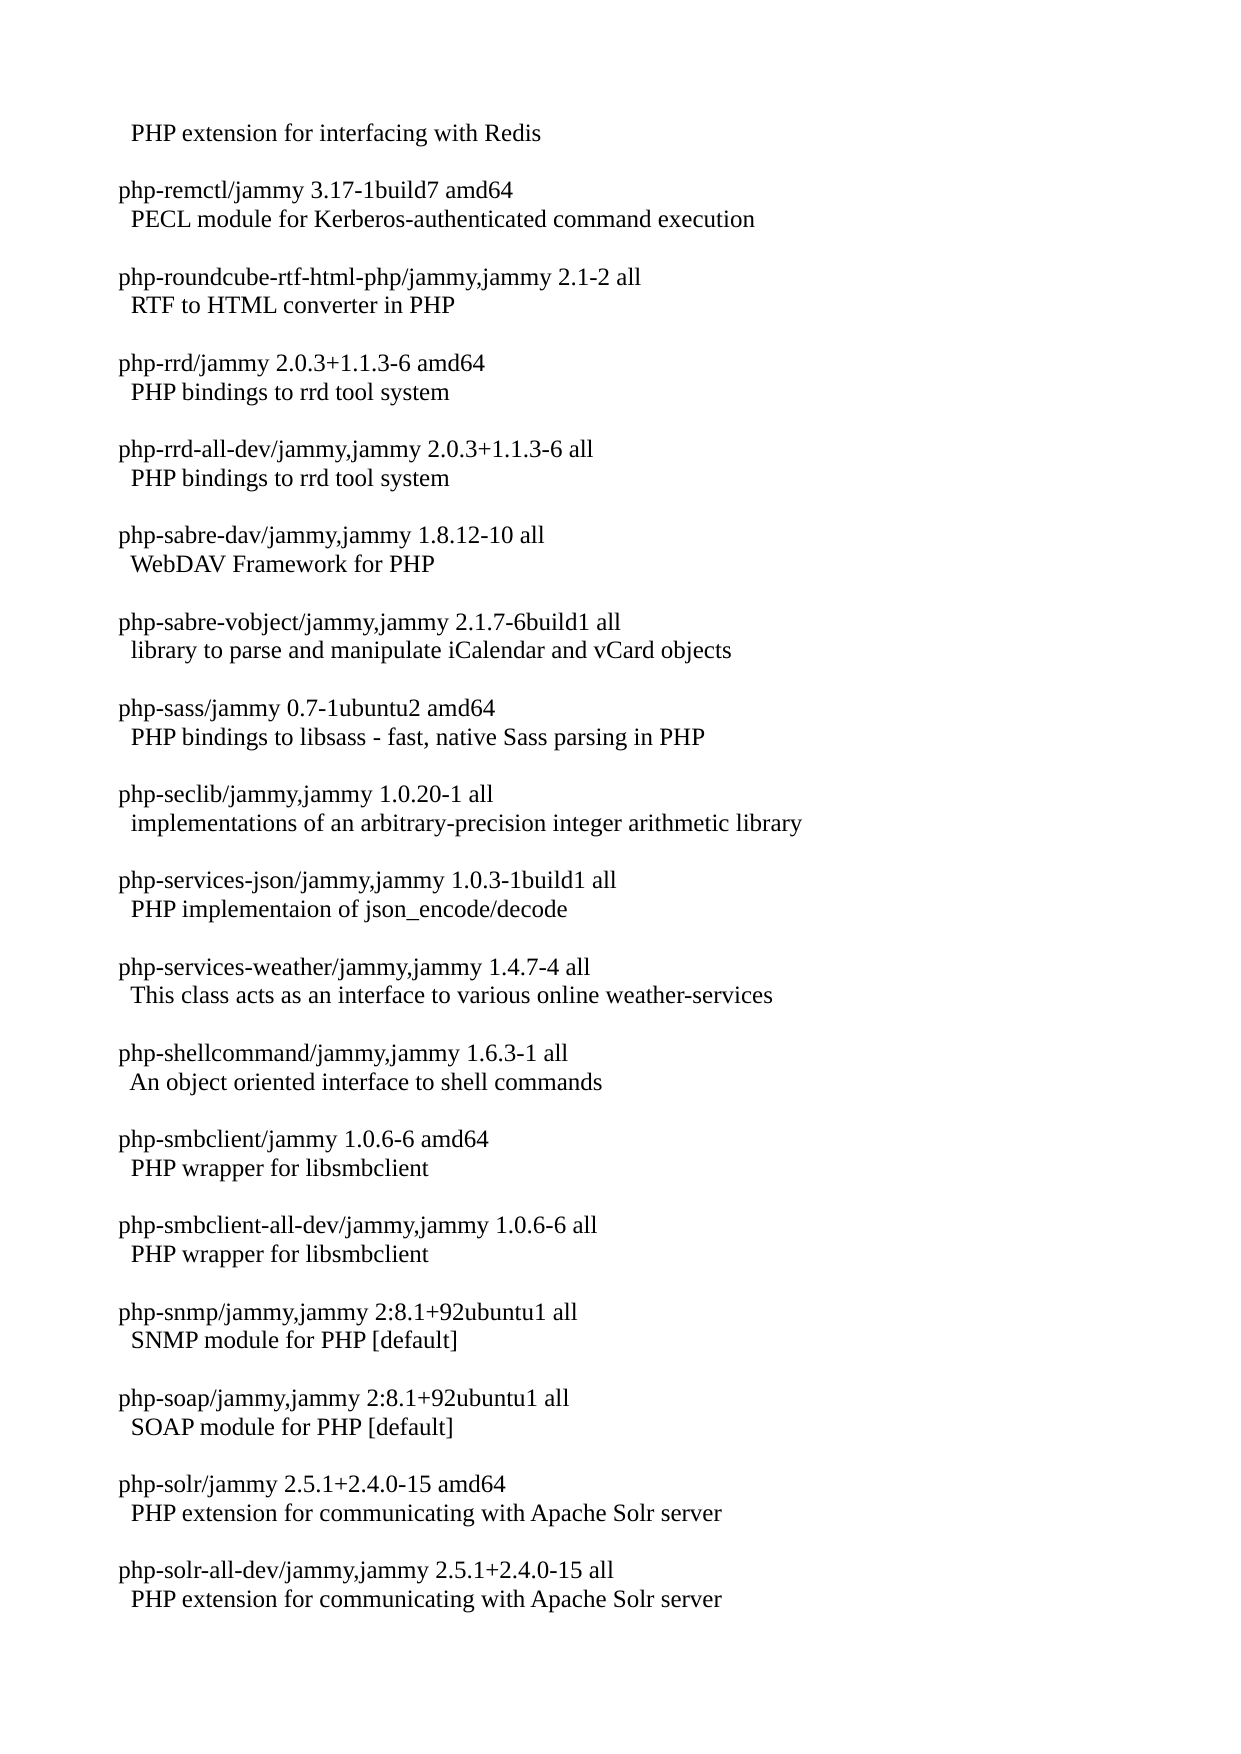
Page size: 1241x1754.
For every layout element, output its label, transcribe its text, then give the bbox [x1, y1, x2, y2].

text php-seclib/jammy,jammy 1.0.20-1 all [118, 779, 1122, 808]
text SOAP module for PHP [default] [118, 1412, 1122, 1441]
text PHP extension for communicating with Apache Solr server [118, 1498, 1122, 1527]
text php-sabre-vobject/jammy,jammy 2.1.7-6build1 all [118, 607, 1122, 636]
text php-sabre-dav/jammy,jammy 1.8.12-10 all [118, 521, 1122, 549]
text php-solr-all-dev/jammy,jammy 2.5.1+2.4.0-15 all [118, 1556, 1122, 1584]
text library to parse and manipulate iCalendar and vCard objects [118, 636, 1122, 664]
text PHP implementaion of json_encode/decode [118, 894, 1122, 923]
text PHP wrapper for libsmbclient [118, 1153, 1122, 1182]
text php-smbclient/jammy 1.0.6-6 amd64 [118, 1124, 1122, 1153]
text An object oriented interface to shell commands [118, 1067, 1122, 1096]
text php-rrd/jammy 2.0.3+1.1.3-6 amd64 [118, 348, 1122, 377]
text implementations of an arbitrary-precision integer arithmetic library [118, 808, 1122, 837]
text WebDAV Framework for PHP [118, 549, 1122, 578]
text php-remctl/jammy 3.17-1build7 amd64 [118, 176, 1122, 204]
text php-sass/jammy 0.7-1ubuntu2 amd64 [118, 693, 1122, 722]
text php-rrd-all-dev/jammy,jammy 2.0.3+1.1.3-6 all [118, 434, 1122, 463]
text PHP extension for communicating with Apache Solr server [118, 1584, 1122, 1613]
text PHP bindings to rrd tool system [118, 463, 1122, 492]
text RTF to HTML converter in PHP [118, 291, 1122, 319]
text PECL module for Kerberos-authenticated command execution [118, 204, 1122, 233]
text php-shellcommand/jammy,jammy 1.6.3-1 all [118, 1038, 1122, 1067]
text PHP wrapper for libsmbclient [118, 1239, 1122, 1268]
text This class acts as an interface to various online weather-services [118, 981, 1122, 1009]
text php-roundcube-rtf-html-php/jammy,jammy 2.1-2 all [118, 262, 1122, 291]
text SNMP module for PHP [default] [118, 1326, 1122, 1354]
text PHP bindings to libsass - fast, native Sass parsing in PHP [118, 722, 1122, 751]
text PHP bindings to rrd tool system [118, 377, 1122, 406]
text php-soap/jammy,jammy 2:8.1+92ubuntu1 all [118, 1383, 1122, 1412]
text php-services-json/jammy,jammy 1.0.3-1build1 all [118, 866, 1122, 894]
text PHP extension for interfacing with Redis [118, 118, 1122, 147]
text php-services-weather/jammy,jammy 1.4.7-4 all [118, 952, 1122, 981]
text php-smbclient-all-dev/jammy,jammy 1.0.6-6 all [118, 1211, 1122, 1239]
text php-solr/jammy 2.5.1+2.4.0-15 amd64 [118, 1469, 1122, 1498]
text php-snmp/jammy,jammy 2:8.1+92ubuntu1 all [118, 1297, 1122, 1326]
